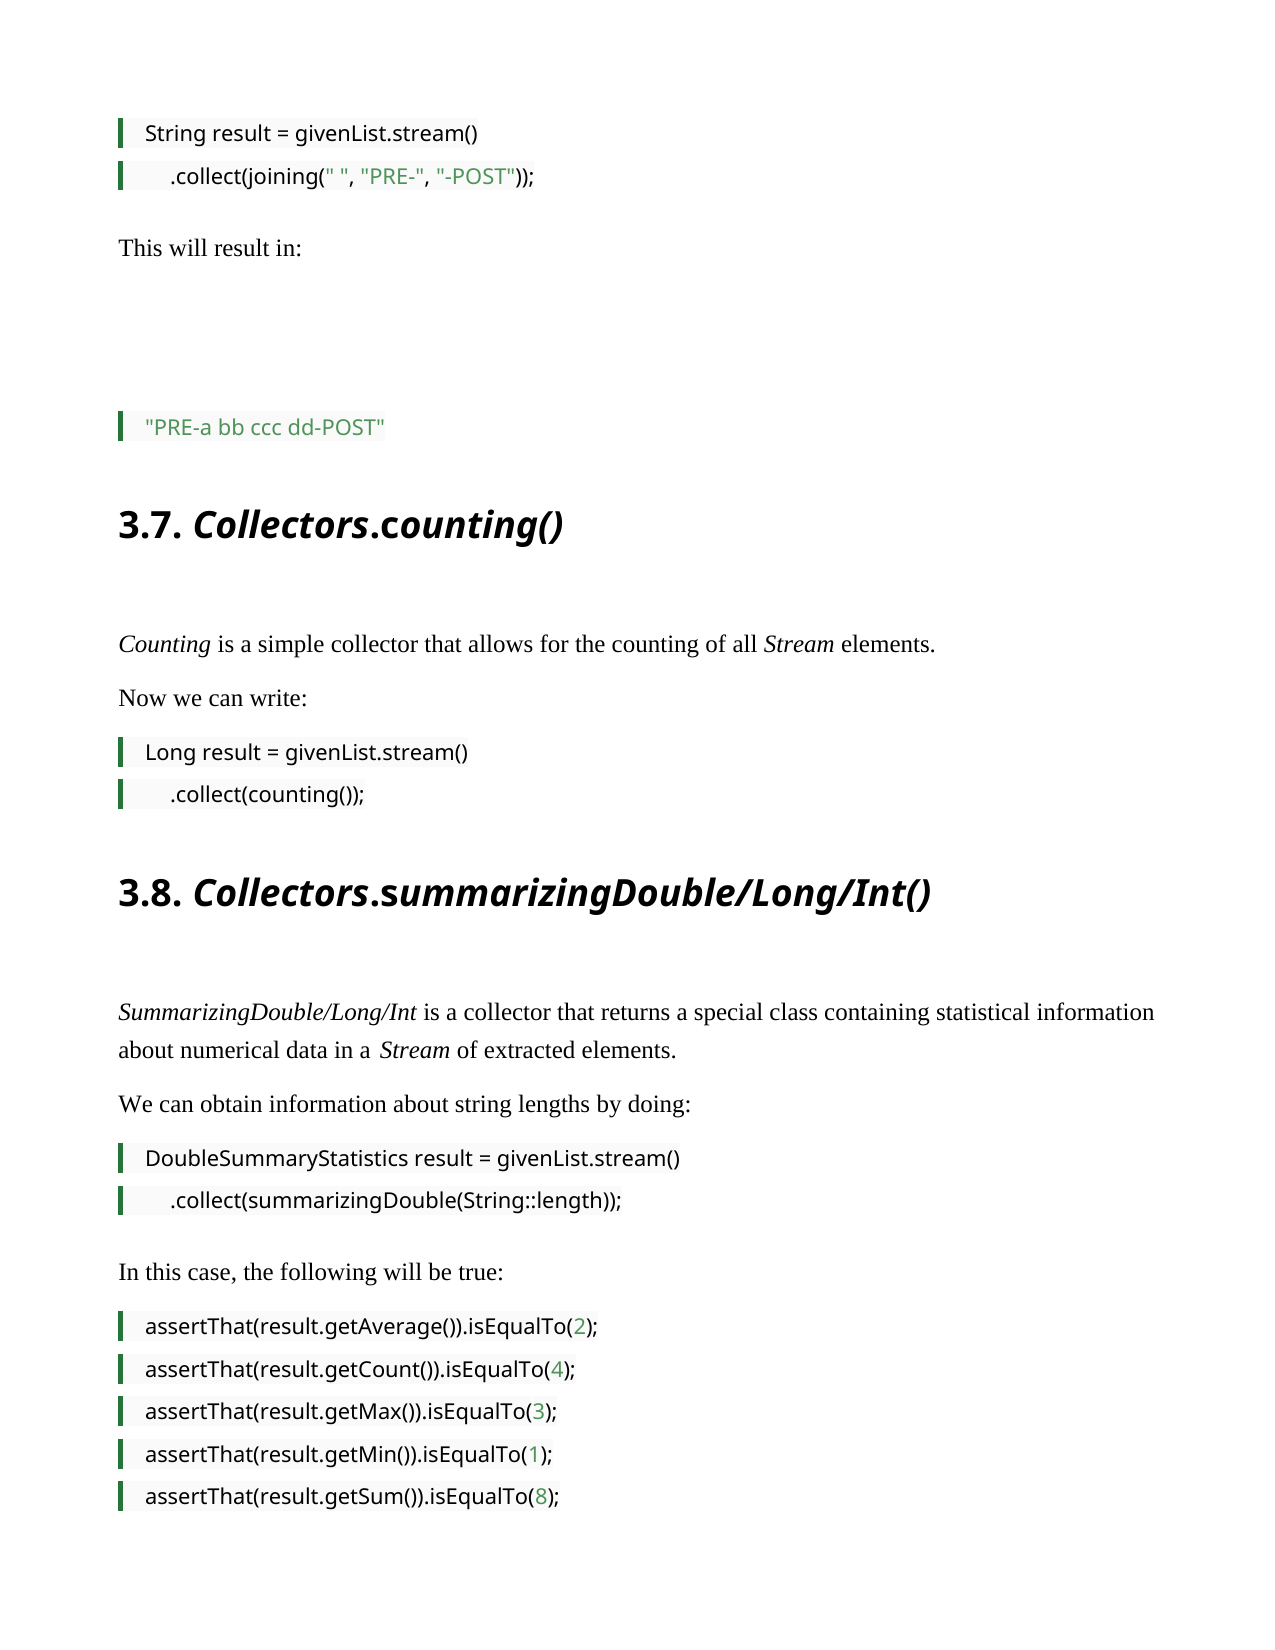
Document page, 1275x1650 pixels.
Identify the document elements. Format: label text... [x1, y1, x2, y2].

text assertThat(result.getSum()).isEqualTo(8); [123, 1481, 1157, 1511]
text .collect(counting()); [123, 779, 1157, 809]
text .collect(summarizingDouble(String::length)); [123, 1186, 1157, 1215]
text .collect(joining(" ", "PRE-", "-POST")); [123, 161, 1157, 190]
text SummarizingDouble/Long/Int is a collector that returns a special class containing statistical information about numerical data in a Stream of extracted elements. [118, 997, 1157, 1064]
text assertThat(result.getMin()).isEqualTo(1); [123, 1439, 1157, 1469]
text "PRE-a bb ccc dd-POST" [123, 411, 1157, 441]
text We can obtain information about string lengths by doing: [118, 1089, 1157, 1118]
text String result = givenList.stream() [123, 118, 1157, 148]
text Long result = givenList.stream() [123, 737, 1157, 767]
text Now we can write: [118, 683, 1157, 712]
text DoubleSummaryStatistics result = givenList.stream() [123, 1143, 1157, 1173]
text assertThat(result.getCount()).isEqualTo(4); [123, 1354, 1157, 1384]
text Counting is a simple collector that allows for the counting of all Stream elements. [118, 629, 1157, 658]
text This will result in: [118, 233, 1157, 261]
text assertThat(result.getMax()).isEqualTo(3); [123, 1396, 1157, 1426]
text In this case, the following will be true: [118, 1257, 1157, 1286]
text assertThat(result.getAverage()).isEqualTo(2); [123, 1311, 1157, 1341]
subtitle 3.7. Collectors.counting() [118, 498, 1157, 549]
subtitle 3.8. Collectors.summarizingDouble/Long/Int() [118, 866, 1157, 917]
